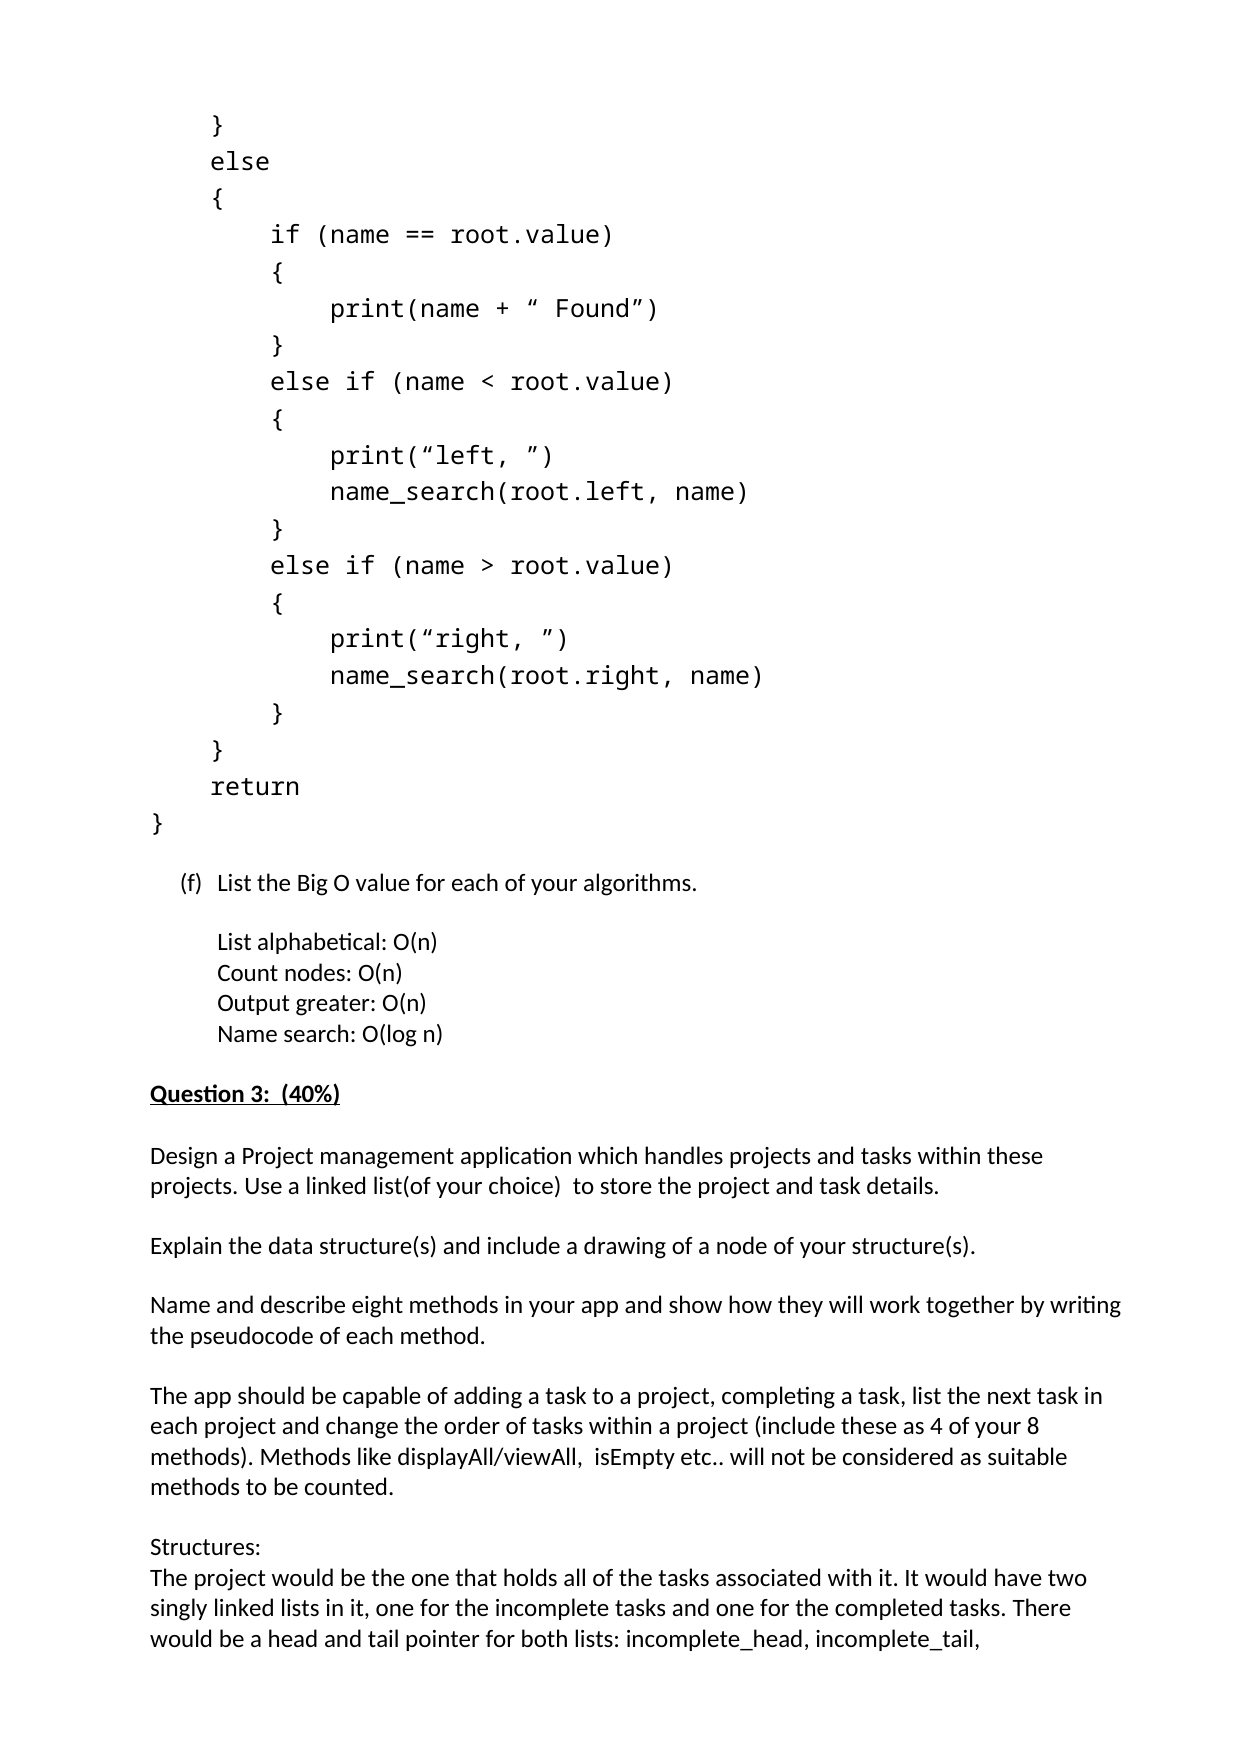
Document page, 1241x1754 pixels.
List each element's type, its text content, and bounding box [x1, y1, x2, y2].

text List alphabetical: O(n) Count nodes: O(n) Output greater: O(n) Name search: O(log n) [217, 926, 1137, 1048]
list { [150, 584, 1137, 618]
text Design a Project management application which handles projects and tasks within these projects. Use a linked list(of your choice) to store the project and task details. [150, 1140, 1137, 1201]
list } [150, 106, 1137, 140]
text Explain the data structure(s) and include a drawing of a node of your structure(s). [150, 1230, 1137, 1261]
list else if (name > root.value) [150, 548, 1137, 582]
list print(“right, ”) [150, 621, 1137, 655]
list } [150, 511, 1137, 545]
list else [150, 143, 1137, 177]
list { [150, 401, 1137, 434]
list print(name + “ Found”) [150, 290, 1137, 324]
list } [150, 327, 1137, 361]
text Name and describe eight methods in your app and show how they will work together by writing the pseudocode of each method. [150, 1290, 1137, 1351]
list { [150, 180, 1137, 214]
list name_search(root.right, name) [150, 658, 1137, 692]
text The app should be capable of adding a task to a project, completing a task, list the next task in each project and change the order of tasks within a project (include these as 4 of your 8 methods). Methods like displayAll/viewAll, isEmpty etc.. will not be considered as suitable methods to be counted. [150, 1380, 1137, 1502]
list } [150, 695, 1137, 729]
list } [150, 805, 1137, 839]
list if (name == root.value) [150, 217, 1137, 251]
text Structures: The project would be the one that holds all of the tasks associated with it. It would have two singly linked lists in it, one for the incomplete tasks and one for the completed tasks. There would be a head and tail pointer for both lists: incomplete_head, incomplete_tail, [150, 1531, 1137, 1653]
list { [150, 253, 1137, 287]
list } [150, 731, 1137, 766]
text Question 3: (40%) [150, 1078, 1137, 1108]
list List the Big O value for each of your algorithms. [179, 867, 1137, 897]
list print(“left, ”) [150, 437, 1137, 471]
list name_search(root.left, name) [150, 474, 1137, 508]
list else if (name < root.value) [150, 364, 1137, 398]
list return [150, 768, 1137, 802]
